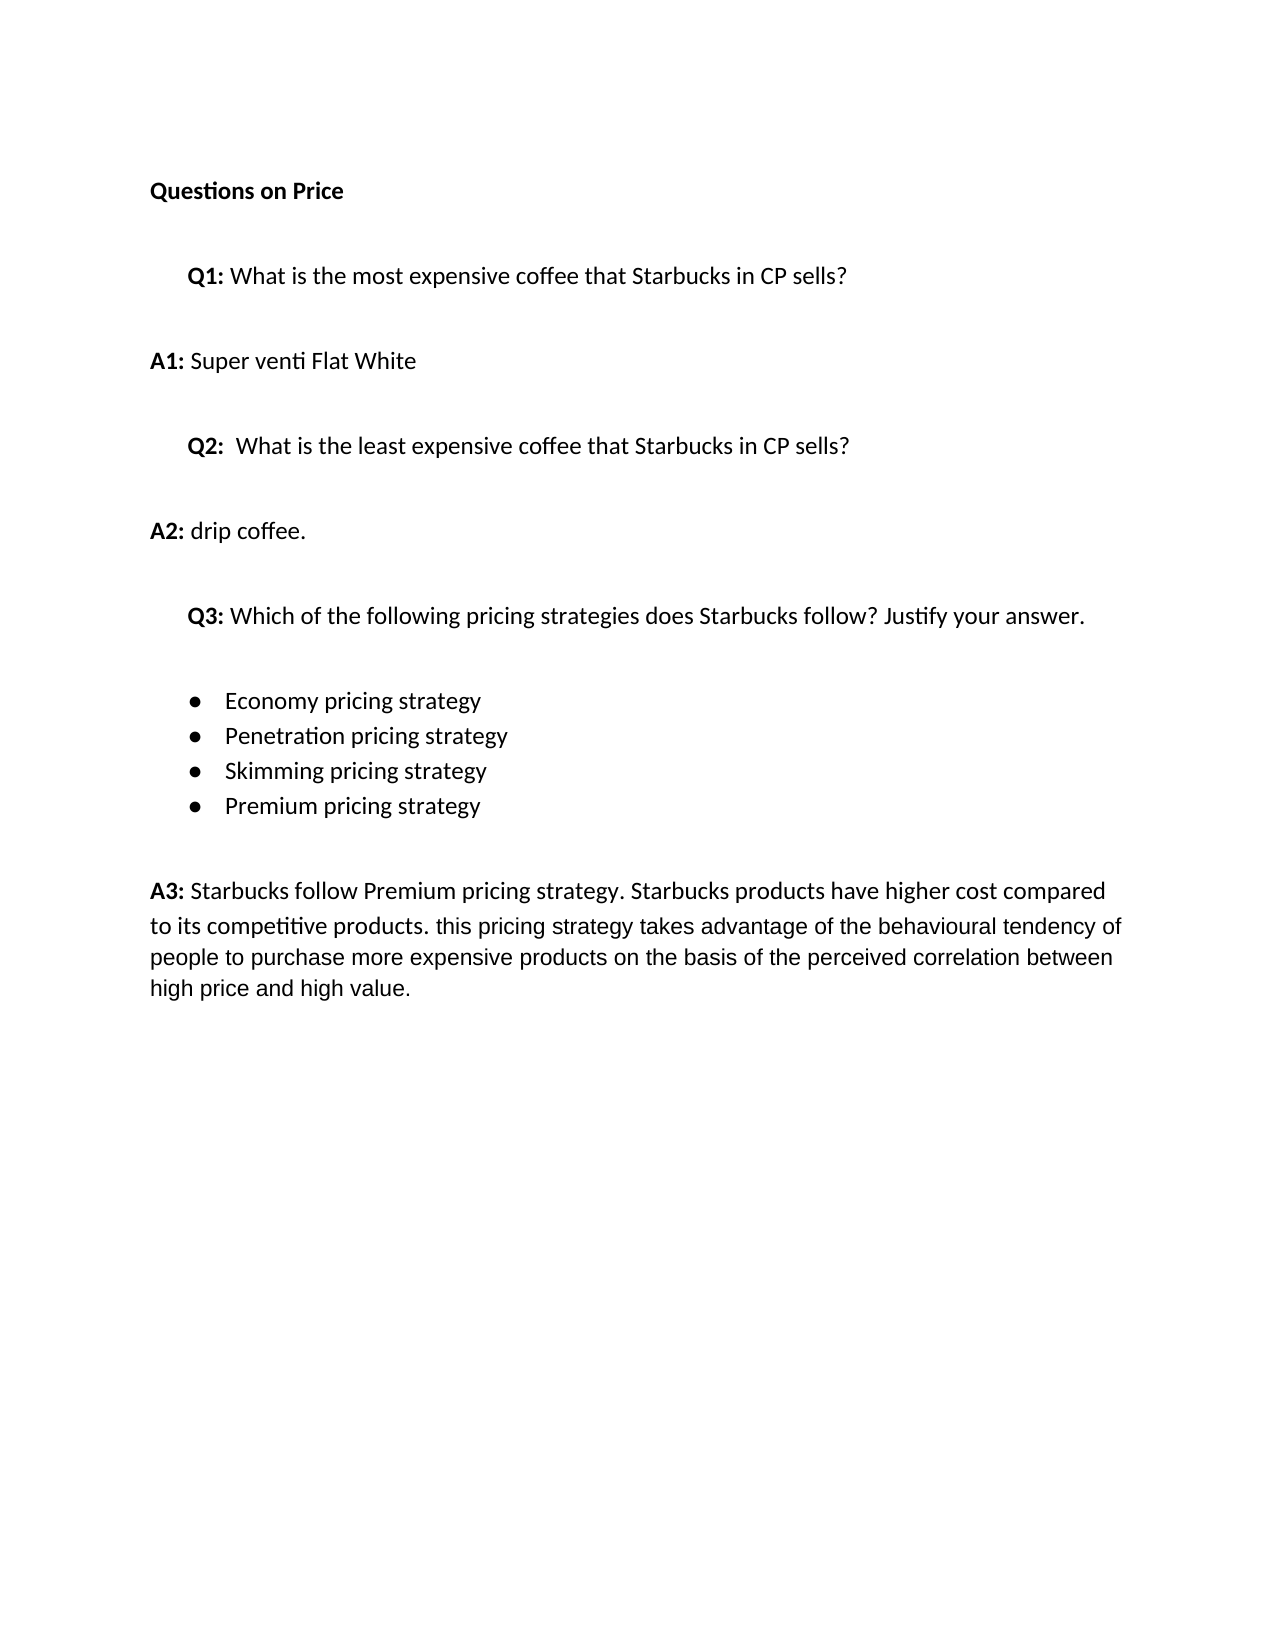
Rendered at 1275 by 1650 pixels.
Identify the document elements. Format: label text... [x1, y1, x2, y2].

text A1: Super venti Flat White [150, 345, 1125, 376]
list Premium pricing strategy [187, 790, 1125, 821]
text Q2: What is the least expensive coffee that Starbucks in CP sells? [187, 430, 1125, 461]
text Q1: What is the most expensive coffee that Starbucks in CP sells? [187, 260, 1125, 291]
list Economy pricing strategy [187, 685, 1125, 716]
list Penetration pricing strategy [187, 720, 1125, 751]
list Skimming pricing strategy [187, 755, 1125, 786]
text Q3: Which of the following pricing strategies does Starbucks follow? Justify your answer. [187, 600, 1125, 631]
text Questions on Price [150, 175, 1125, 206]
text A3: Starbucks follow Premium pricing strategy. Starbucks products have higher cost compared to its competitive products. this pricing strategy takes advantage of the behavioural tendency of people to purchase more expensive products on the basis of the perceived correlation between high price and high value. [150, 875, 1125, 1001]
text A2: drip coffee. [150, 515, 1125, 546]
